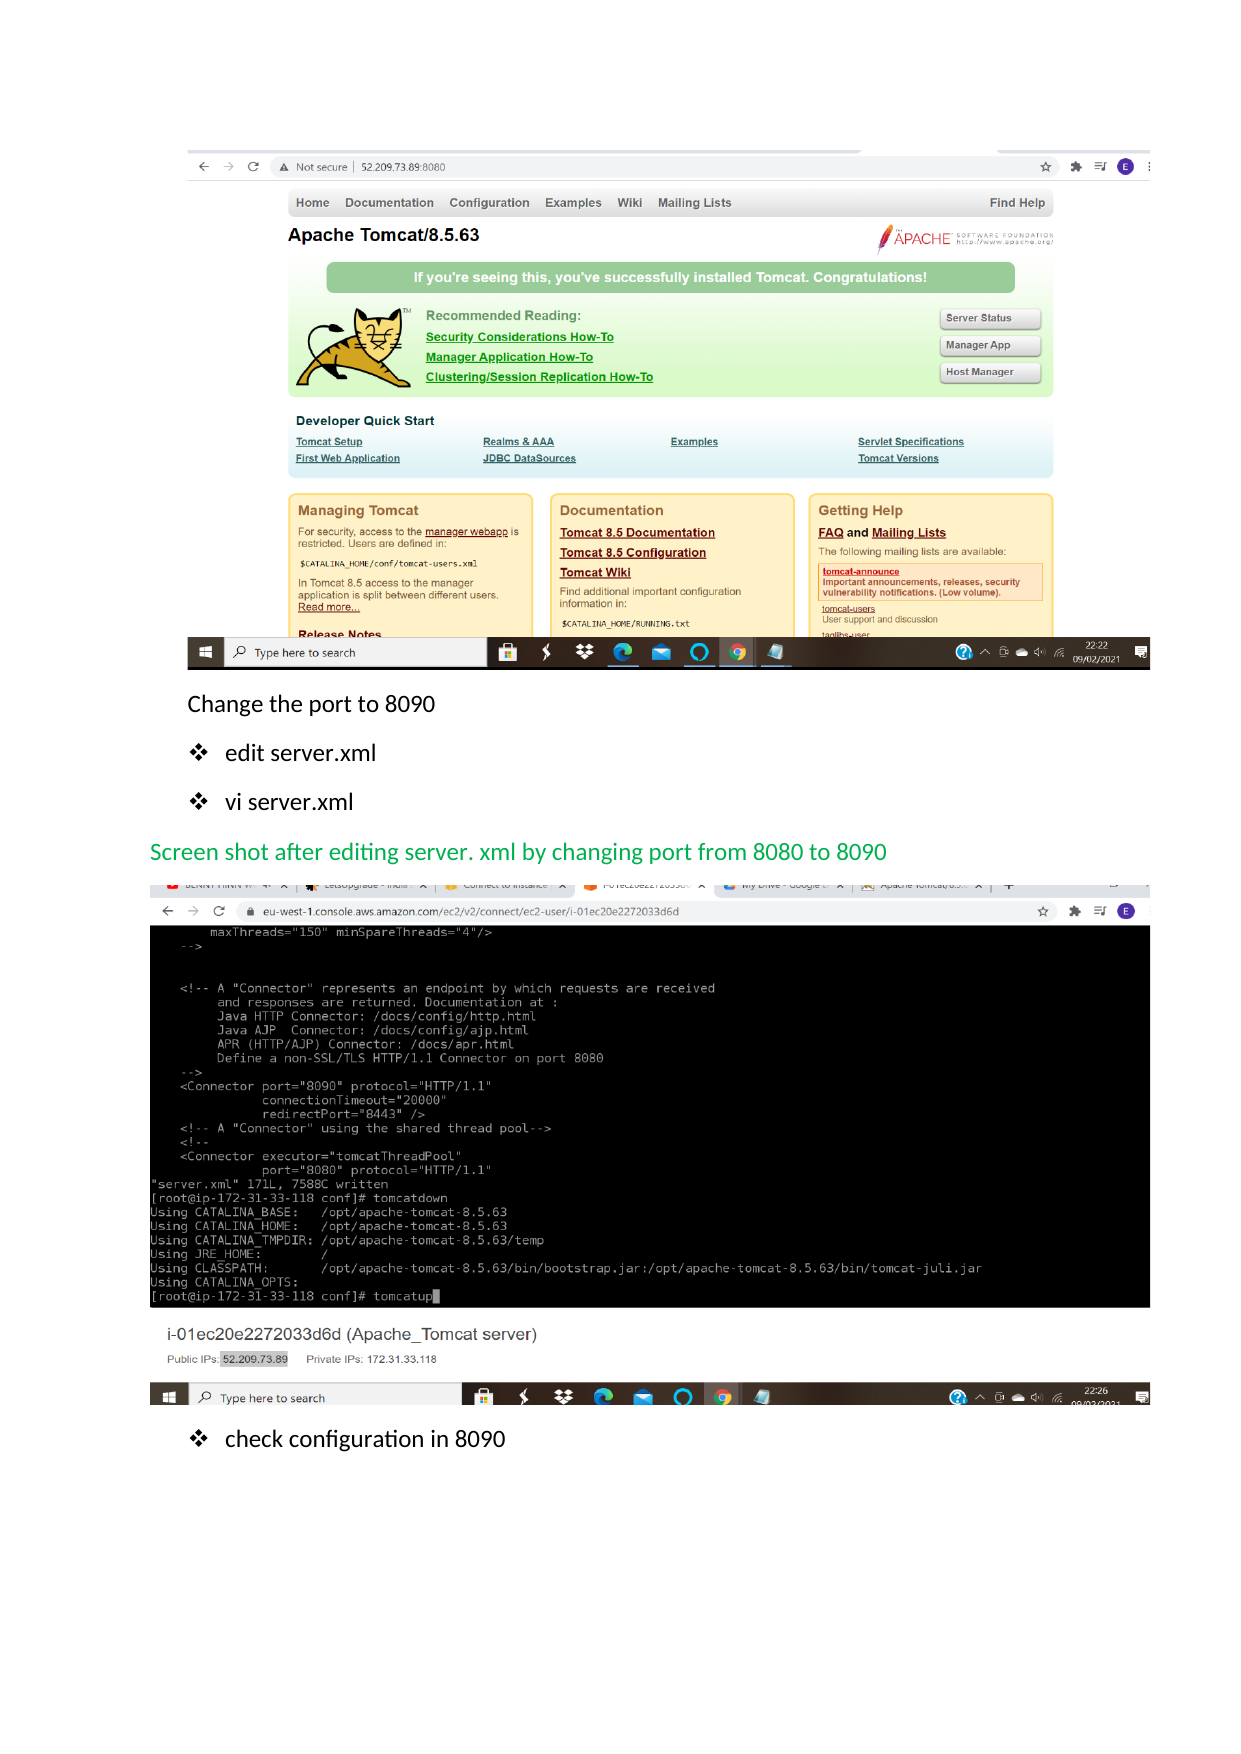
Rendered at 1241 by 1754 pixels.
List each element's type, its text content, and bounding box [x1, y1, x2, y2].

text Screen shot after editing server. xml by changing port from 8080 to 8090 [150, 836, 1090, 866]
list vi server.xml [187, 786, 1090, 817]
list edit server.xml [187, 737, 1090, 768]
text Change the port to 8090 [187, 688, 1090, 718]
list check configuration in 8090 [187, 1423, 1090, 1453]
